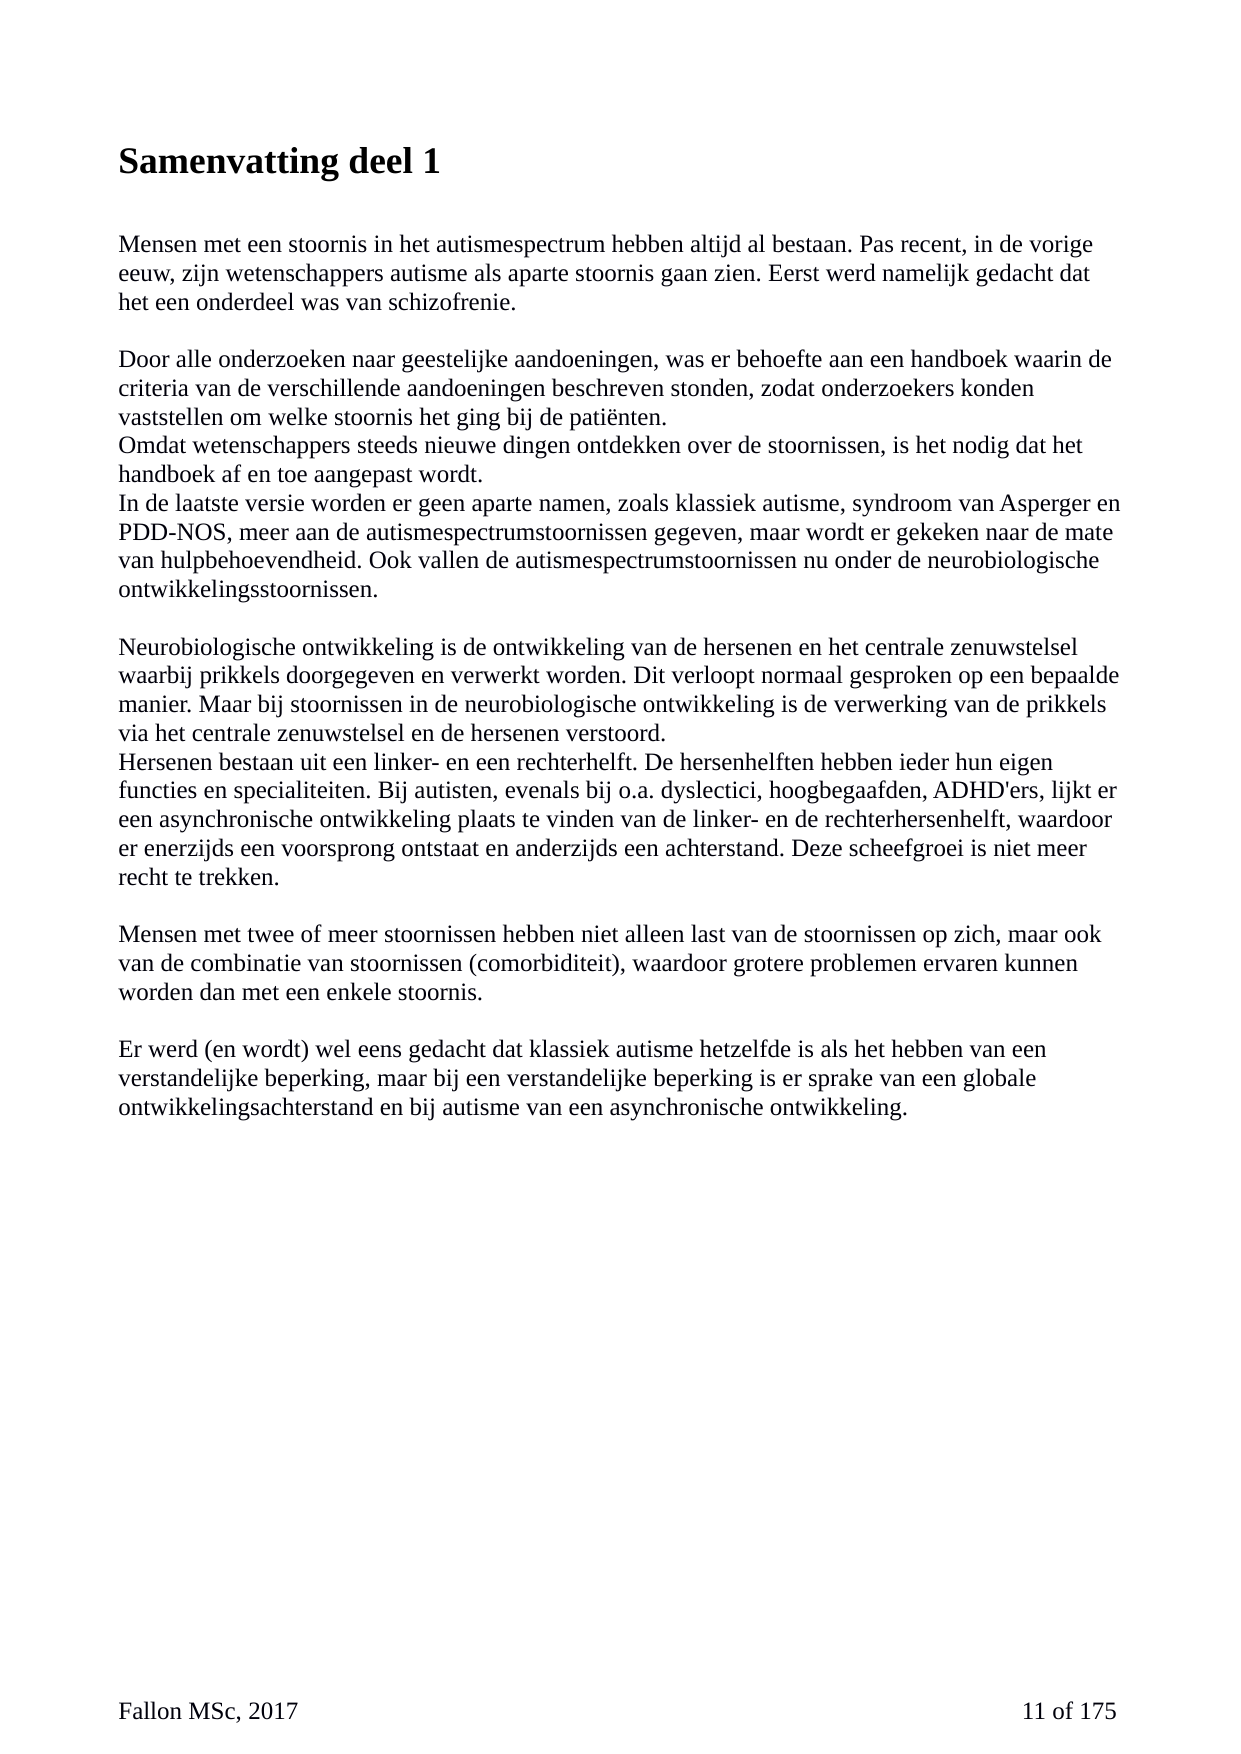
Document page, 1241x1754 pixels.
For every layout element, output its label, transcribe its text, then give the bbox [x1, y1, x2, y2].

text Mensen met een stoornis in het autismespectrum hebben altijd al bestaan. Pas recent, in de vorige eeuw, zijn wetenschappers autisme als aparte stoornis gaan zien. Eerst werd namelijk gedacht dat het een onderdeel was van schizofrenie. [118, 229, 1122, 315]
text In de laatste versie worden er geen aparte namen, zoals klassiek autisme, syndroom van Asperger en PDD-NOS, meer aan de autismespectrumstoornissen gegeven, maar wordt er gekeken naar de mate van hulpbehoevendheid. Ook vallen de autismespectrumstoornissen nu onder de neurobiologische ontwikkelingsstoornissen. [118, 488, 1122, 603]
text Door alle onderzoeken naar geestelijke aandoeningen, was er behoefte aan een handboek waarin de criteria van de verschillende aandoeningen beschreven stonden, zodat onderzoekers konden vaststellen om welke stoornis het ging bij de patiënten. [118, 344, 1122, 430]
text Mensen met twee of meer stoornissen hebben niet alleen last van de stoornissen op zich, maar ook van de combinatie van stoornissen (comorbiditeit), waardoor grotere problemen ervaren kunnen worden dan met een enkele stoornis. [118, 919, 1122, 1005]
subtitle Samenvatting deel 1 [118, 139, 1122, 182]
text Neurobiologische ontwikkeling is de ontwikkeling van de hersenen en het centrale zenuwstelsel waarbij prikkels doorgegeven en verwerkt worden. Dit verloopt normaal gesproken op een bepaalde manier. Maar bij stoornissen in de neurobiologische ontwikkeling is de verwerking van de prikkels via het centrale zenuwstelsel en de hersenen verstoord. [118, 632, 1122, 747]
text Omdat wetenschappers steeds nieuwe dingen ontdekken over de stoornissen, is het nodig dat het handboek af en toe aangepast wordt. [118, 430, 1122, 488]
text Er werd (en wordt) wel eens gedacht dat klassiek autisme hetzelfde is als het hebben van een verstandelijke beperking, maar bij een verstandelijke beperking is er sprake van een globale ontwikkelingsachterstand en bij autisme van een asynchronische ontwikkeling. [118, 1034, 1122, 1120]
text Hersenen bestaan uit een linker- en een rechterhelft. De hersenhelften hebben ieder hun eigen functies en specialiteiten. Bij autisten, evenals bij o.a. dyslectici, hoogbegaafden, ADHD'ers, lijkt er een asynchronische ontwikkeling plaats te vinden van de linker- en de rechterhersenhelft, waardoor er enerzijds een voorsprong ontstaat en anderzijds een achterstand. Deze scheefgroei is niet meer recht te trekken. [118, 747, 1122, 890]
